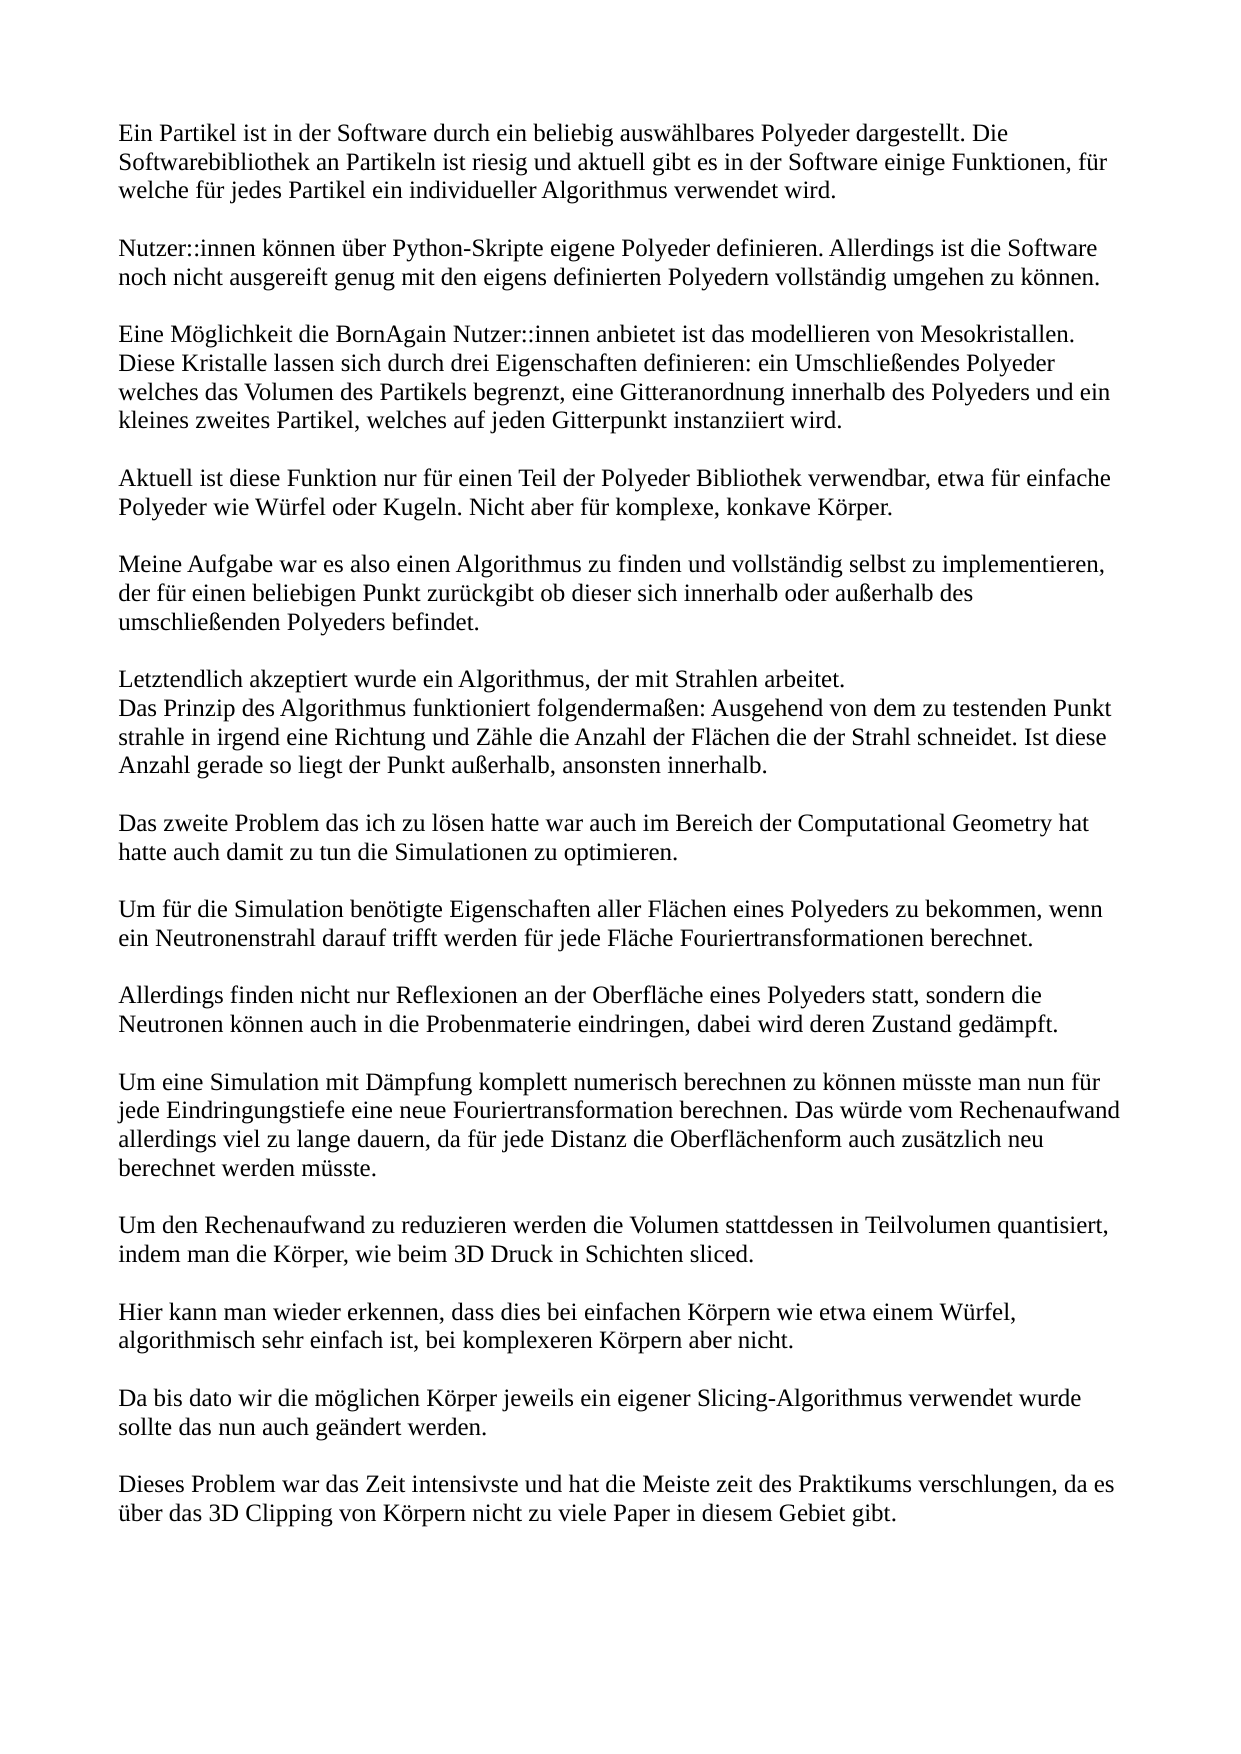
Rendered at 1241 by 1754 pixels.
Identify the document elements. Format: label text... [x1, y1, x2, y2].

text Das Prinzip des Algorithmus funktioniert folgendermaßen: Ausgehend von dem zu testenden Punkt strahle in irgend eine Richtung und Zähle die Anzahl der Flächen die der Strahl schneidet. Ist diese Anzahl gerade so liegt der Punkt außerhalb, ansonsten innerhalb. [118, 693, 1122, 779]
text Diese Kristalle lassen sich durch drei Eigenschaften definieren: ein Umschließendes Polyeder welches das Volumen des Partikels begrenzt, eine Gitteranordnung innerhalb des Polyeders und ein kleines zweites Partikel, welches auf jeden Gitterpunkt instanziiert wird. [118, 348, 1122, 434]
text Allerdings finden nicht nur Reflexionen an der Oberfläche eines Polyeders statt, sondern die Neutronen können auch in die Probenmaterie eindringen, dabei wird deren Zustand gedämpft. [118, 981, 1122, 1038]
text Hier kann man wieder erkennen, dass dies bei einfachen Körpern wie etwa einem Würfel, algorithmisch sehr einfach ist, bei komplexeren Körpern aber nicht. [118, 1297, 1122, 1354]
text Um für die Simulation benötigte Eigenschaften aller Flächen eines Polyeders zu bekommen, wenn ein Neutronenstrahl darauf trifft werden für jede Fläche Fouriertransformationen berechnet. [118, 894, 1122, 952]
text Ein Partikel ist in der Software durch ein beliebig auswählbares Polyeder dargestellt. Die Softwarebibliothek an Partikeln ist riesig und aktuell gibt es in der Software einige Funktionen, für welche für jedes Partikel ein individueller Algorithmus verwendet wird. [118, 118, 1122, 204]
text Dieses Problem war das Zeit intensivste und hat die Meiste zeit des Praktikums verschlungen, da es über das 3D Clipping von Körpern nicht zu viele Paper in diesem Gebiet gibt. [118, 1469, 1122, 1527]
text Eine Möglichkeit die BornAgain Nutzer::innen anbietet ist das modellieren von Mesokristallen. [118, 319, 1122, 348]
text Um eine Simulation mit Dämpfung komplett numerisch berechnen zu können müsste man nun für jede Eindringungstiefe eine neue Fouriertransformation berechnen. Das würde vom Rechenaufwand allerdings viel zu lange dauern, da für jede Distanz die Oberflächenform auch zusätzlich neu berechnet werden müsste. [118, 1067, 1122, 1182]
text Aktuell ist diese Funktion nur für einen Teil der Polyeder Bibliothek verwendbar, etwa für einfache Polyeder wie Würfel oder Kugeln. Nicht aber für komplexe, konkave Körper. [118, 463, 1122, 521]
text Meine Aufgabe war es also einen Algorithmus zu finden und vollständig selbst zu implementieren, der für einen beliebigen Punkt zurückgibt ob dieser sich innerhalb oder außerhalb des umschließenden Polyeders befindet. [118, 549, 1122, 636]
text Da bis dato wir die möglichen Körper jeweils ein eigener Slicing-Algorithmus verwendet wurde sollte das nun auch geändert werden. [118, 1383, 1122, 1441]
text Nutzer::innen können über Python-Skripte eigene Polyeder definieren. Allerdings ist die Software noch nicht ausgereift genug mit den eigens definierten Polyedern vollständig umgehen zu können. [118, 233, 1122, 291]
text Um den Rechenaufwand zu reduzieren werden die Volumen stattdessen in Teilvolumen quantisiert, indem man die Körper, wie beim 3D Druck in Schichten sliced. [118, 1211, 1122, 1268]
text Das zweite Problem das ich zu lösen hatte war auch im Bereich der Computational Geometry hat hatte auch damit zu tun die Simulationen zu optimieren. [118, 808, 1122, 866]
text Letztendlich akzeptiert wurde ein Algorithmus, der mit Strahlen arbeitet. [118, 664, 1122, 693]
